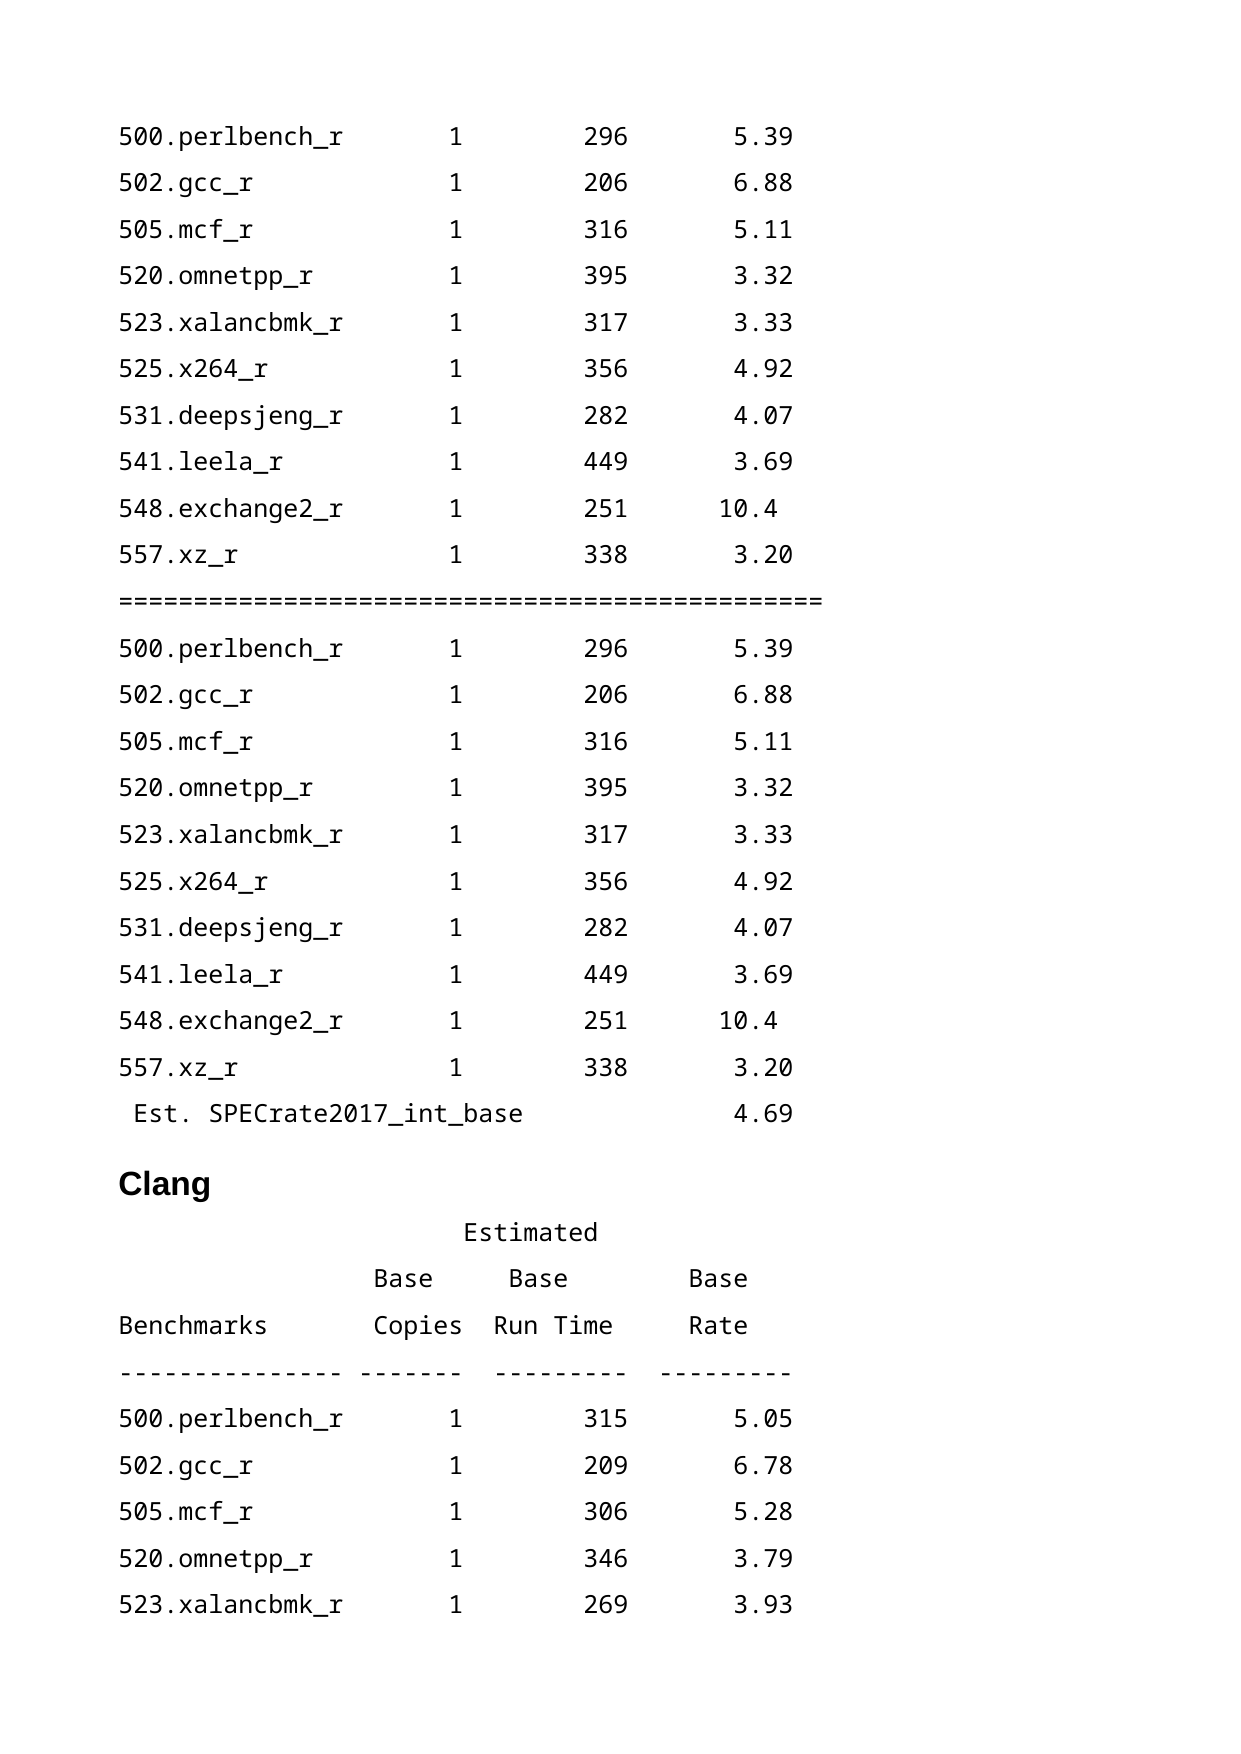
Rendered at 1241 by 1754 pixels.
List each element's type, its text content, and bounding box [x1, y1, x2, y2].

text 502.gcc_r 1 206 6.88 [118, 165, 1122, 199]
text 505.mcf_r 1 316 5.11 [118, 723, 1122, 757]
text 523.xalancbmk_r 1 317 3.33 [118, 304, 1122, 338]
text --------------- ------- --------- --------- [118, 1354, 1122, 1388]
text 557.xz_r 1 338 3.20 [118, 537, 1122, 571]
text 531.deepsjeng_r 1 282 4.07 [118, 910, 1122, 944]
text 520.omnetpp_r 1 395 3.32 [118, 258, 1122, 292]
text 541.leela_r 1 449 3.69 [118, 444, 1122, 478]
text 500.perlbench_r 1 296 5.39 [118, 630, 1122, 664]
text 520.omnetpp_r 1 346 3.79 [118, 1540, 1122, 1574]
text 541.leela_r 1 449 3.69 [118, 956, 1122, 990]
subtitle Clang [118, 1163, 1122, 1202]
text Benchmarks Copies Run Time Rate [118, 1308, 1122, 1342]
text 502.gcc_r 1 209 6.78 [118, 1447, 1122, 1481]
text 523.xalancbmk_r 1 317 3.33 [118, 817, 1122, 851]
text =============================================== [118, 584, 1122, 618]
text 500.perlbench_r 1 315 5.05 [118, 1401, 1122, 1435]
text 548.exchange2_r 1 251 10.4 [118, 1003, 1122, 1037]
text 505.mcf_r 1 306 5.28 [118, 1494, 1122, 1528]
text 500.perlbench_r 1 296 5.39 [118, 118, 1122, 152]
text 523.xalancbmk_r 1 269 3.93 [118, 1587, 1122, 1621]
text 525.x264_r 1 356 4.92 [118, 351, 1122, 385]
text Base Base Base [118, 1261, 1122, 1295]
text 548.exchange2_r 1 251 10.4 [118, 491, 1122, 525]
text Estimated [118, 1214, 1122, 1248]
text Est. SPECrate2017_int_base 4.69 [118, 1096, 1122, 1130]
text 505.mcf_r 1 316 5.11 [118, 211, 1122, 245]
text 525.x264_r 1 356 4.92 [118, 863, 1122, 897]
text 520.omnetpp_r 1 395 3.32 [118, 770, 1122, 804]
text 557.xz_r 1 338 3.20 [118, 1049, 1122, 1083]
text 531.deepsjeng_r 1 282 4.07 [118, 397, 1122, 432]
text 502.gcc_r 1 206 6.88 [118, 677, 1122, 711]
